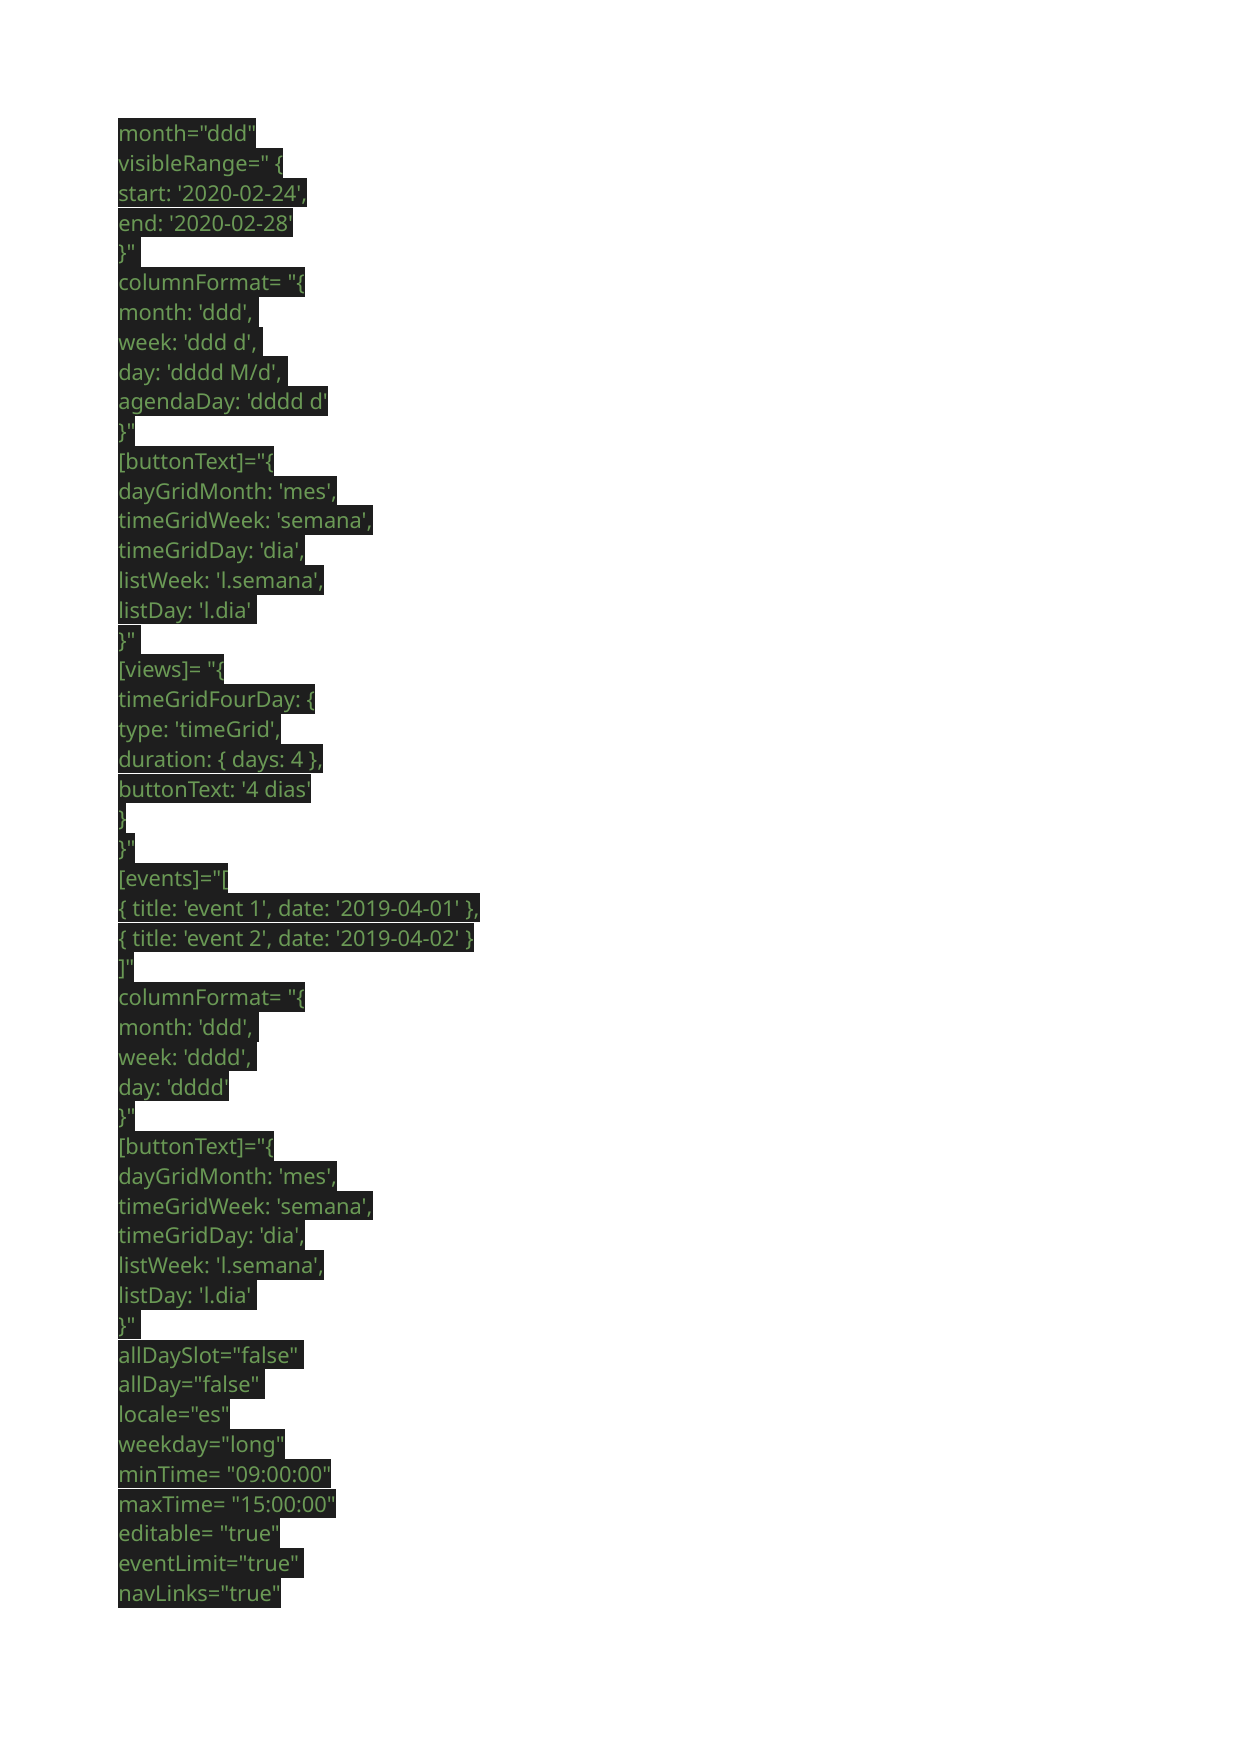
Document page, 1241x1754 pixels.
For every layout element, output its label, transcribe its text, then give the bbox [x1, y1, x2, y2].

text weekday="long" [118, 1429, 1122, 1459]
text ]" [118, 952, 1122, 982]
text listDay: 'l.dia' [118, 595, 1122, 624]
text buttonText: '4 dias' [118, 773, 1122, 803]
text agendaDay: 'dddd d' [118, 386, 1122, 416]
text duration: { days: 4 }, [118, 744, 1122, 773]
text }" [118, 237, 1122, 267]
text }" [118, 416, 1122, 446]
text { title: 'event 1', date: '2019-04-01' }, [118, 893, 1122, 922]
text start: '2020-02-24', [118, 178, 1122, 207]
text month: 'ddd', [118, 297, 1122, 327]
text eventLimit="true" [118, 1548, 1122, 1578]
text { title: 'event 2', date: '2019-04-02' } [118, 922, 1122, 952]
text [buttonText]="{ [118, 1131, 1122, 1161]
text listDay: 'l.dia' [118, 1280, 1122, 1310]
text [buttonText]="{ [118, 446, 1122, 476]
text [views]= "{ [118, 654, 1122, 684]
text month="ddd" [118, 118, 1122, 148]
text }" [118, 624, 1122, 654]
text columnFormat= "{ [118, 982, 1122, 1012]
text }" [118, 833, 1122, 863]
text timeGridDay: 'dia', [118, 535, 1122, 565]
text editable= "true" [118, 1518, 1122, 1548]
text }" [118, 1310, 1122, 1339]
text allDaySlot="false" [118, 1339, 1122, 1369]
text day: 'dddd M/d', [118, 356, 1122, 386]
text timeGridDay: 'dia', [118, 1220, 1122, 1250]
text timeGridWeek: 'semana', [118, 505, 1122, 535]
text timeGridFourDay: { [118, 684, 1122, 714]
text day: 'dddd' [118, 1071, 1122, 1101]
text listWeek: 'l.semana', [118, 1250, 1122, 1280]
text minTime= "09:00:00" [118, 1459, 1122, 1488]
text week: 'ddd d', [118, 327, 1122, 356]
text locale="es" [118, 1399, 1122, 1429]
text columnFormat= "{ [118, 267, 1122, 297]
text }" [118, 1101, 1122, 1131]
text navLinks="true" [118, 1578, 1122, 1608]
text month: 'ddd', [118, 1012, 1122, 1042]
text end: '2020-02-28' [118, 207, 1122, 237]
text allDay="false" [118, 1369, 1122, 1399]
text maxTime= "15:00:00" [118, 1488, 1122, 1518]
text week: 'dddd', [118, 1042, 1122, 1071]
text [events]="[ [118, 863, 1122, 893]
text timeGridWeek: 'semana', [118, 1191, 1122, 1220]
text type: 'timeGrid', [118, 714, 1122, 744]
text dayGridMonth: 'mes', [118, 1161, 1122, 1191]
text dayGridMonth: 'mes', [118, 476, 1122, 505]
text } [118, 803, 1122, 833]
text listWeek: 'l.semana', [118, 565, 1122, 595]
text visibleRange=" { [118, 148, 1122, 178]
